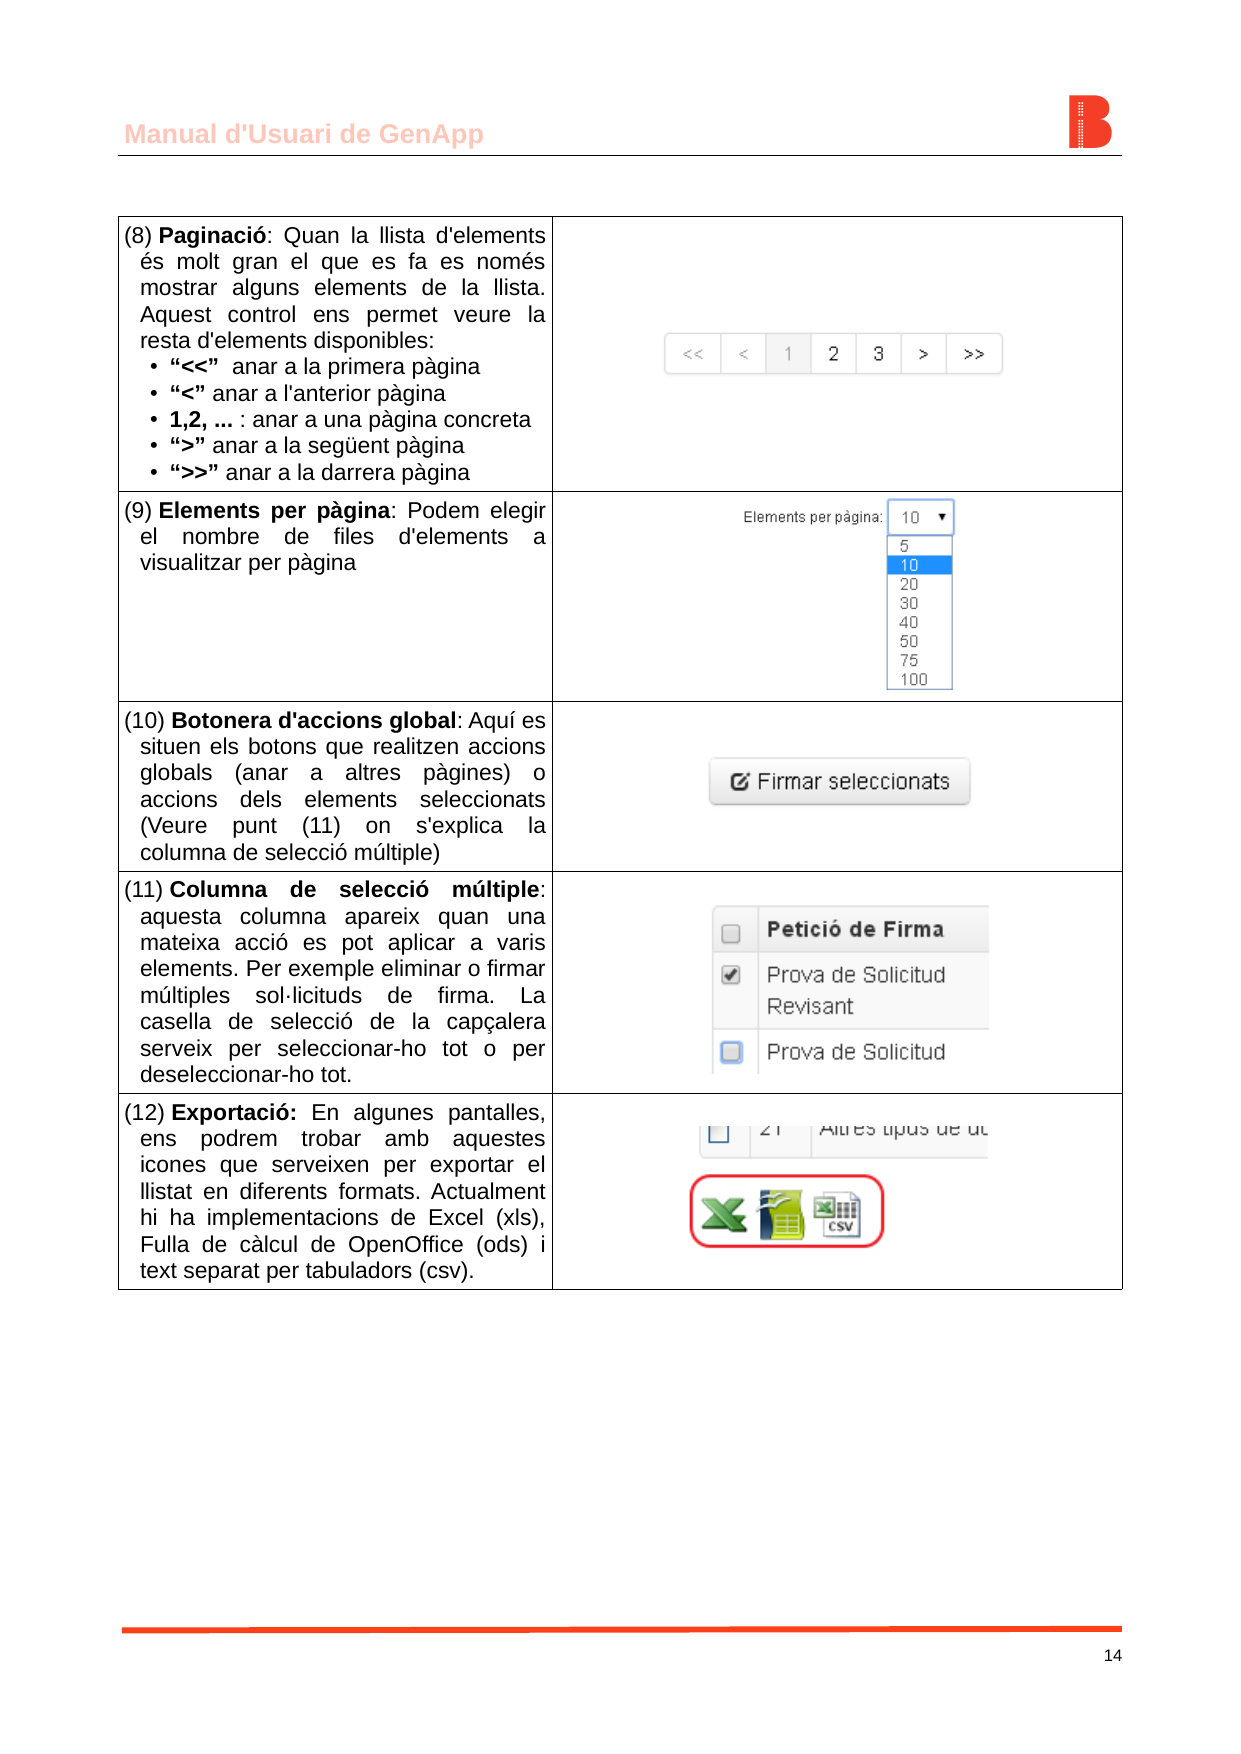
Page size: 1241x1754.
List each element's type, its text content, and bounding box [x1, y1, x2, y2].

picture [692, 748, 982, 823]
picture [714, 496, 960, 696]
picture [1063, 94, 1117, 150]
table_cell [553, 1094, 1122, 1289]
table_cell Exportació: En algunes pantalles, ens podrem trobar amb aquestes icones que serveixen per exportar el llistat en diferents formats. Actualment hi ha implementacions de Excel (xls), Fulla de càlcul de OpenOffice (ods) i text separat per tabuladors (csv). [119, 1094, 552, 1289]
picture [652, 320, 1021, 387]
table_cell [553, 217, 1122, 491]
table_cell [553, 492, 1122, 701]
picture [679, 1126, 988, 1256]
table_cell Paginació: Quan la llista d'elements és molt gran el que es fa es només mostrar alguns elements de la llista. Aquest control ens permet veure la resta d'elements disponibles: “<<” anar a la primera pàgina “<” anar a l'anterior pàgina 1,2, ... : anar a una pàgina concreta “>” anar a la següent pàgina “>>” anar a la darrera pàgina [119, 217, 552, 491]
table_cell Botonera d'accions global: Aquí es situen els botons que realitzen accions globals (anar a altres pàgines) o accions dels elements seleccionats (Veure punt (11) on s'explica la columna de selecció múltiple) [119, 702, 552, 871]
table_cell [553, 702, 1122, 871]
table_cell Columna de selecció múltiple: aquesta columna apareix quan una mateixa acció es pot aplicar a varis elements. Per exemple eliminar o firmar múltiples sol·licituds de firma. La casella de selecció de la capçalera serveix per seleccionar-ho tot o per deseleccionar-ho tot. [119, 872, 552, 1093]
table_cell Elements per pàgina: Podem elegir el nombre de files d'elements a visualitzar per pàgina [119, 492, 552, 701]
table_cell [553, 872, 1122, 1093]
picture [684, 890, 990, 1074]
